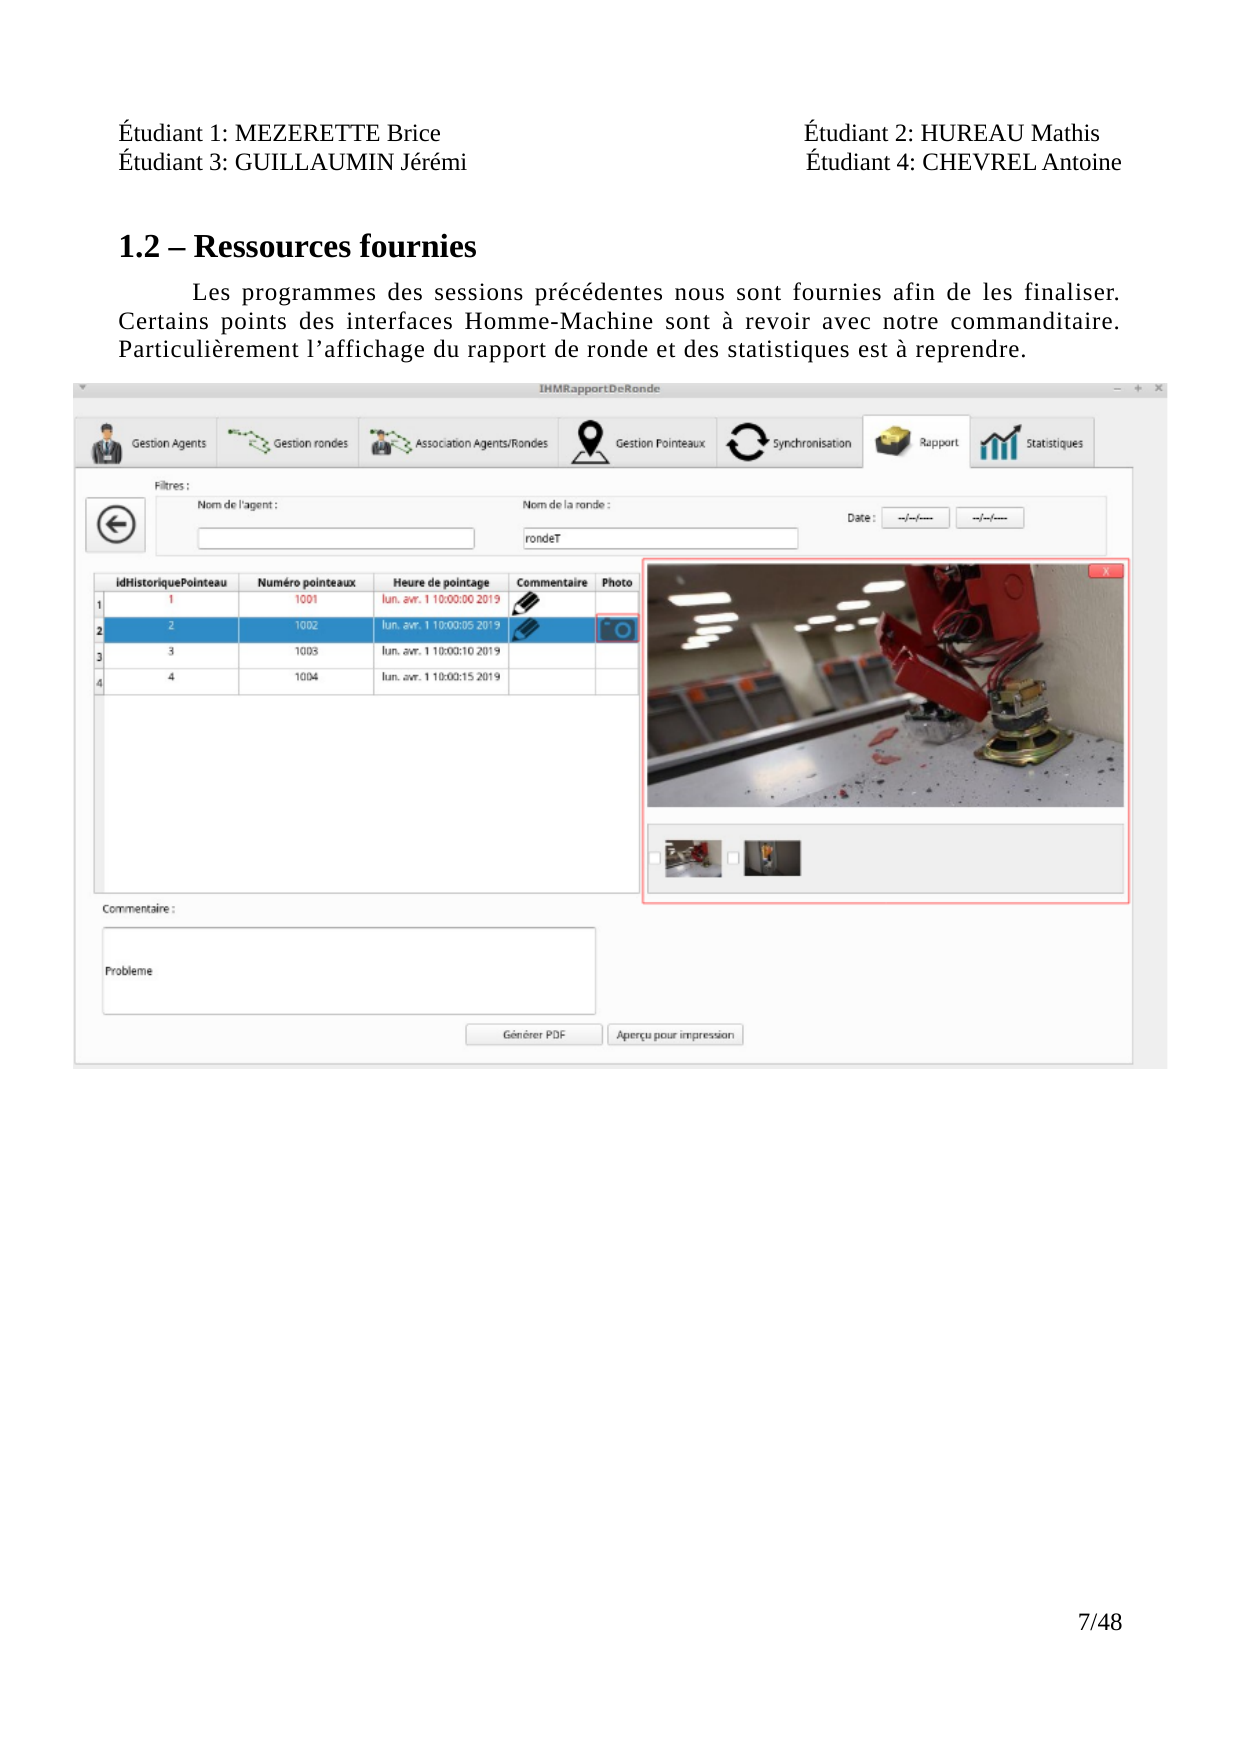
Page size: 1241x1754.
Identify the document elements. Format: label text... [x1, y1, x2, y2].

subtitle 1.2 – Ressources fournies [118, 226, 1122, 264]
text Les programmes des sessions précédentes nous sont fournies afin de les finaliser. Certains points des interfaces Homme-Machine sont à revoir avec notre commanditaire. Particulièrement l’affichage du rapport de ronde et des statistiques est à reprendre. [118, 277, 1122, 363]
picture [73, 383, 1168, 1069]
